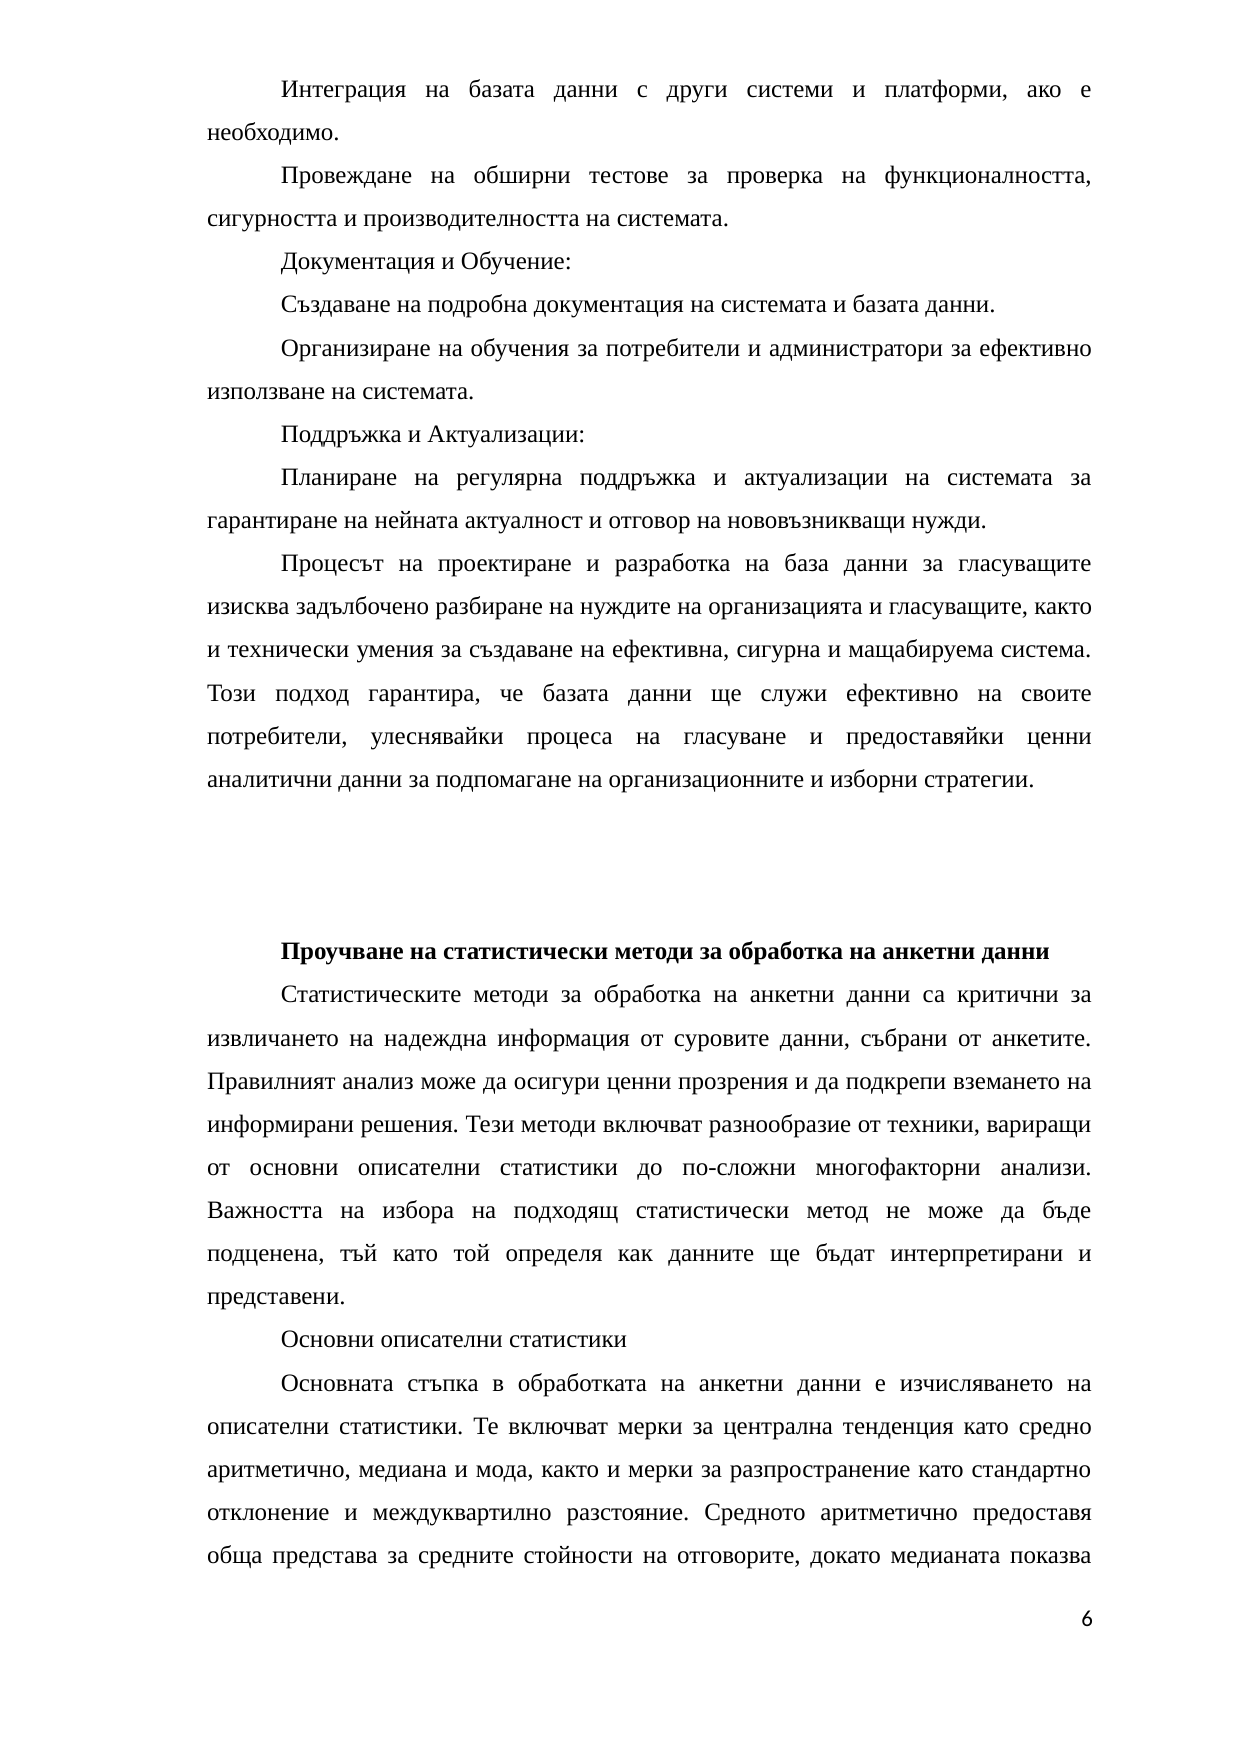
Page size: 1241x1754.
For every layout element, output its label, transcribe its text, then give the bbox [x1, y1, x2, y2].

text Процесът на проектиране и разработка на база данни за гласуващите изисква задълбочено разбиране на нуждите на организацията и гласуващите, както и технически умения за създаване на ефективна, сигурна и мащабируема система. Този подход гарантира, че базата данни ще служи ефективно на своите потребители, улеснявайки процеса на гласуване и предоставяйки ценни аналитични данни за подпомагане на организационните и изборни стратегии. [207, 548, 1092, 793]
text Интеграция на базата данни с други системи и платформи, ако е необходимо. [207, 74, 1092, 146]
text Поддръжка и Актуализации: [207, 419, 1092, 448]
text Основната стъпка в обработката на анкетни данни е изчисляването на описателни статистики. Те включват мерки за централна тенденция като средно аритметично, медиана и мода, както и мерки за разпространение като стандартно отклонение и междуквартилно разстояние. Средното аритметично предоставя обща представа за средните стойности на отговорите, докато медианата показва [207, 1368, 1092, 1569]
text Провеждане на обширни тестове за проверка на функционалността, сигурността и производителността на системата. [207, 160, 1092, 232]
text Създаване на подробна документация на системата и базата данни. [207, 289, 1092, 318]
text Статистическите методи за обработка на анкетни данни са критични за извличането на надеждна информация от суровите данни, събрани от анкетите. Правилният анализ може да осигури ценни прозрения и да подкрепи вземането на информирани решения. Тези методи включват разнообразие от техники, вариращи от основни описателни статистики до по-сложни многофакторни анализи. Важността на избора на подходящ статистически метод не може да бъде подценена, тъй като той определя как данните ще бъдат интерпретирани и представени. [207, 979, 1092, 1310]
text Планиране на регулярна поддръжка и актуализации на системата за гарантиране на нейната актуалност и отговор на нововъзникващи нужди. [207, 462, 1092, 534]
text Документация и Обучение: [207, 246, 1092, 275]
text Основни описателни статистики [207, 1324, 1092, 1353]
text Проучване на статистически методи за обработка на анкетни данни [207, 936, 1092, 965]
text Организиране на обучения за потребители и администратори за ефективно използване на системата. [207, 333, 1092, 404]
